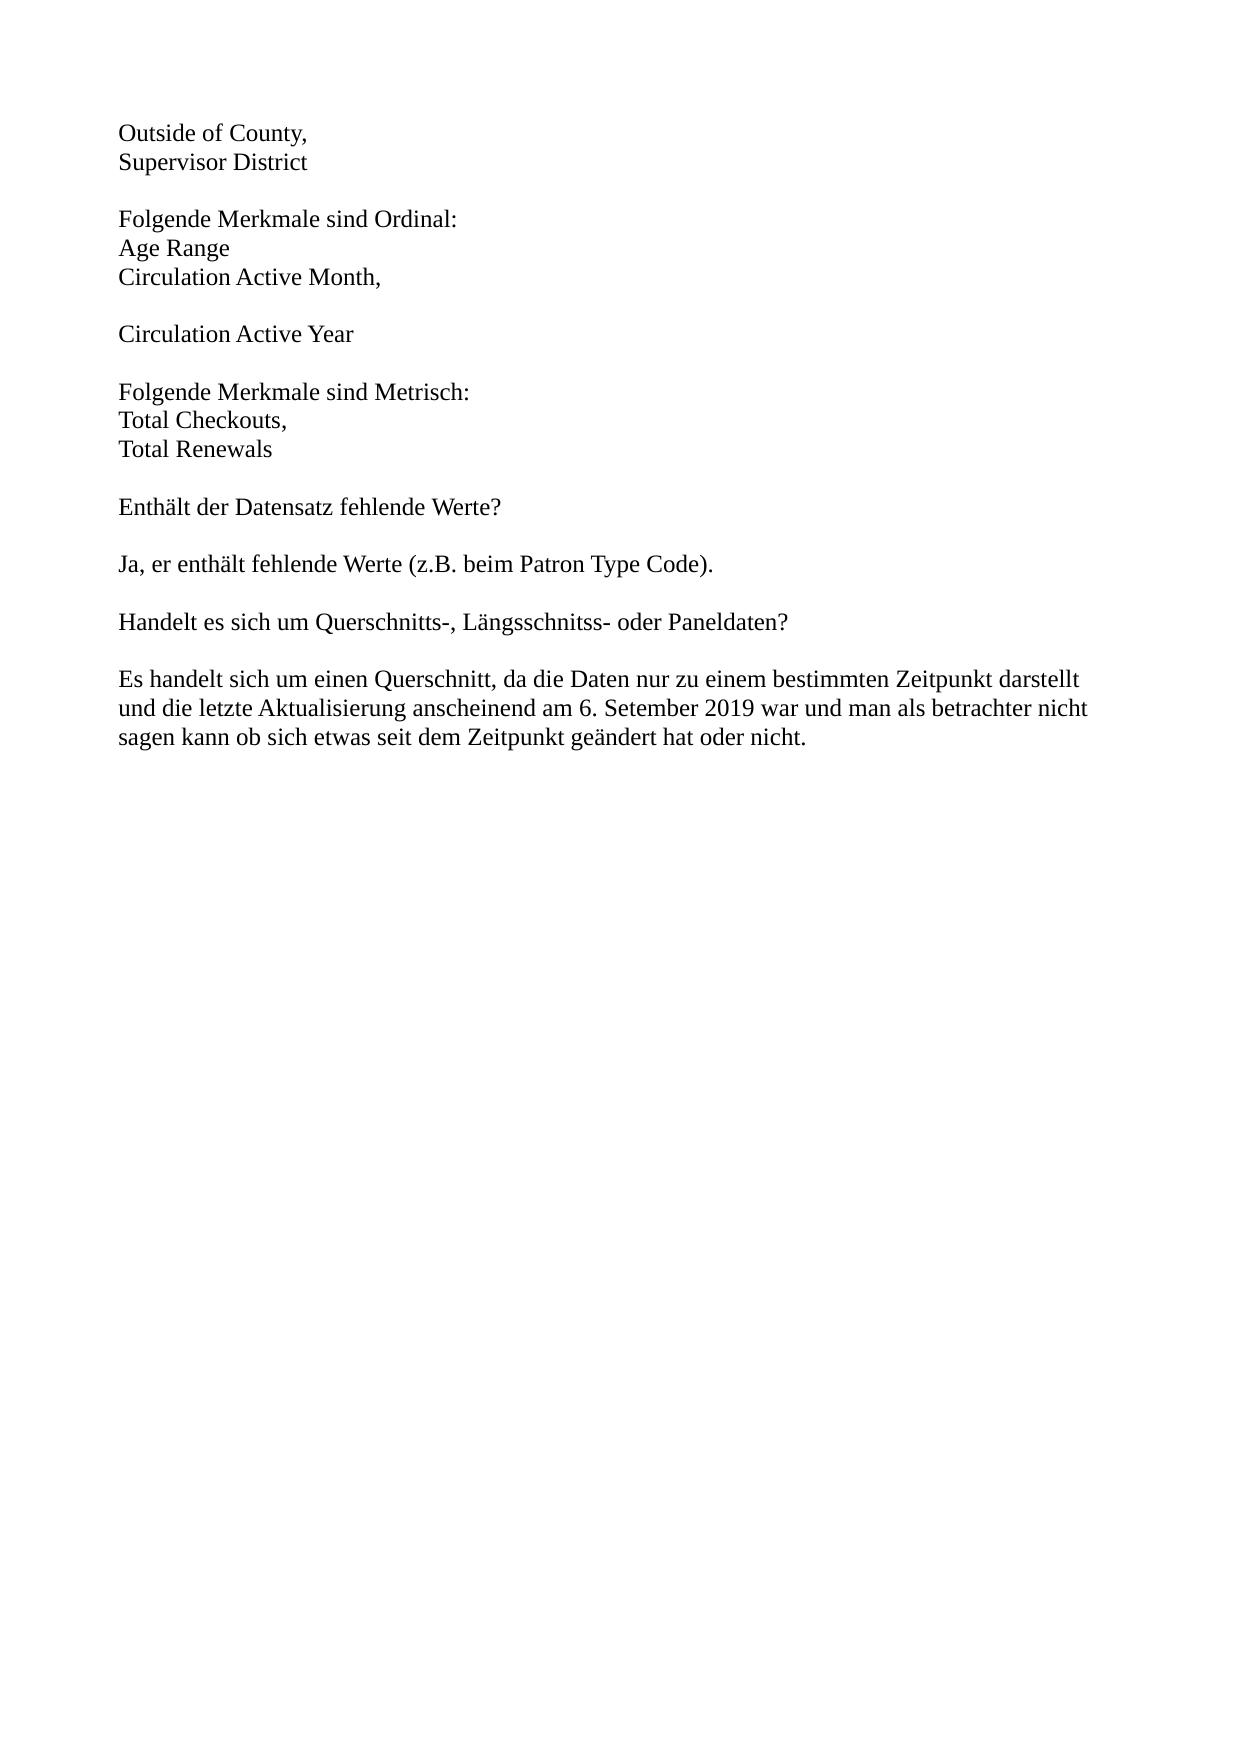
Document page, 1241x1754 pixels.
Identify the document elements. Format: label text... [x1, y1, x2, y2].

text Total Checkouts, [118, 406, 1122, 434]
text Handelt es sich um Querschnitts-, Längsschnitss- oder Paneldaten? [118, 607, 1122, 636]
text Supervisor District [118, 147, 1122, 176]
text Circulation Active Month, [118, 262, 1122, 291]
text Folgende Merkmale sind Metrisch: [118, 377, 1122, 406]
text Enthält der Datensatz fehlende Werte? [118, 492, 1122, 521]
text Age Range [118, 233, 1122, 262]
text Circulation Active Year [118, 319, 1122, 348]
text Total Renewals [118, 434, 1122, 463]
text Folgende Merkmale sind Ordinal: [118, 204, 1122, 233]
text Outside of County, [118, 118, 1122, 147]
text Es handelt sich um einen Querschnitt, da die Daten nur zu einem bestimmten Zeitpunkt darstellt und die letzte Aktualisierung anscheinend am 6. Setember 2019 war und man als betrachter nicht sagen kann ob sich etwas seit dem Zeitpunkt geändert hat oder nicht. [118, 664, 1122, 751]
text Ja, er enthält fehlende Werte (z.B. beim Patron Type Code). [118, 549, 1122, 578]
